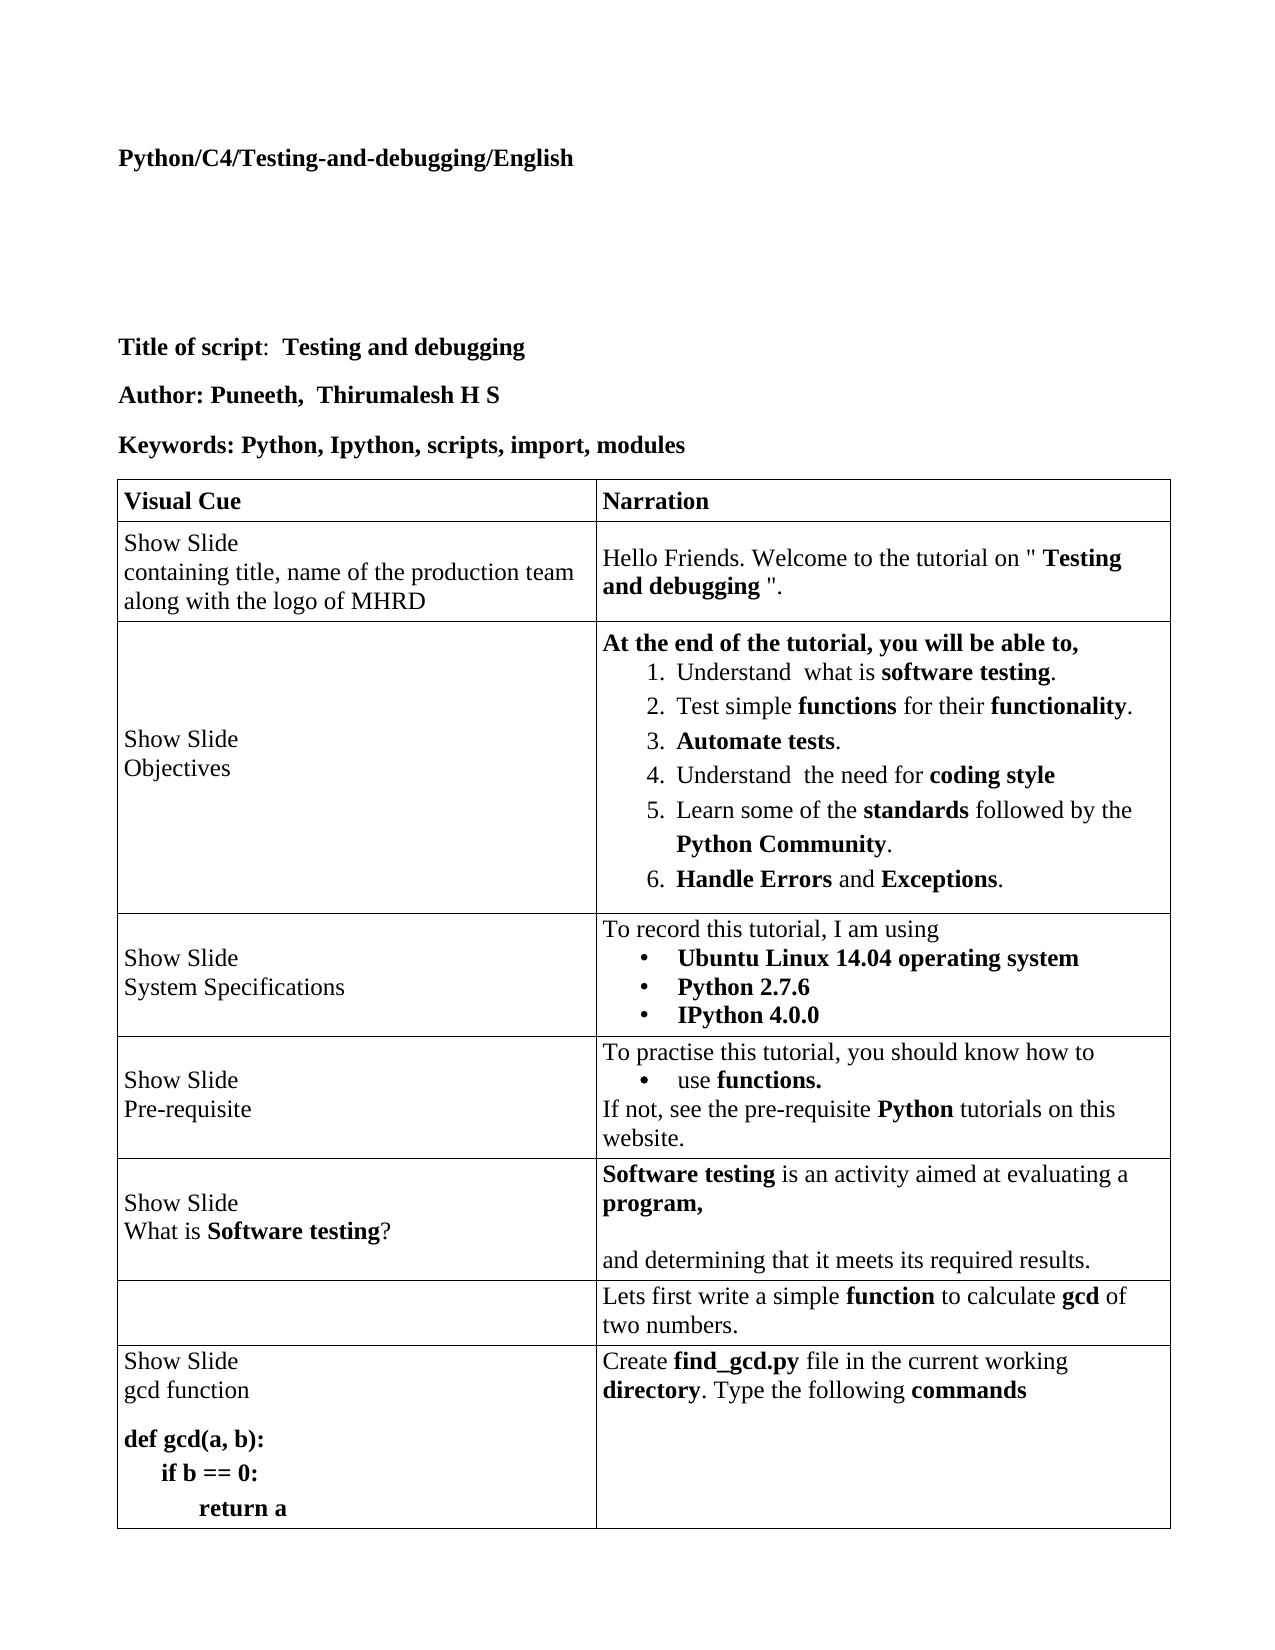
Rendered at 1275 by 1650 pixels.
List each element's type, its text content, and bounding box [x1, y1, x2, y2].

text Keywords: Python, Ipython, scripts, import, modules [118, 430, 1157, 458]
table_cell At the end of the tutorial, you will be able to, Understand what is software testing. Test simple functions for their functionality. Automate tests. Understand the need for coding style Learn some of the standards followed by the Python Community. Handle Errors and Exceptions. [597, 622, 1170, 913]
table_cell To practise this tutorial, you should know how to use functions. If not, see the pre-requisite Python tutorials on this website. [597, 1037, 1170, 1158]
subtitle Python/C4/Testing-and-debugging/English [118, 143, 1157, 172]
table_cell Show Slide gcd function def gcd(a, b): if b == 0: return a [118, 1346, 596, 1528]
table_cell Show Slide containing title, name of the production team along with the logo of MHRD [118, 522, 596, 621]
table_cell Show Slide What is Software testing? [118, 1159, 596, 1280]
table_header Narration [597, 480, 1170, 521]
table_cell Show Slide Objectives [118, 622, 596, 913]
table_cell To record this tutorial, I am using Ubuntu Linux 14.04 operating system Python 2.7.6 IPython 4.0.0 [597, 914, 1170, 1036]
table_cell Software testing is an activity aimed at evaluating a program, and determining that it meets its required results. [597, 1159, 1170, 1280]
text Author: Puneeth, Thirumalesh H S [118, 381, 1157, 409]
table_cell [118, 1281, 596, 1345]
table_cell Lets first write a simple function to calculate gcd of two numbers. [597, 1281, 1170, 1345]
table_cell Create find_gcd.py file in the current working directory. Type the following commands [597, 1346, 1170, 1528]
table_cell Show Slide Pre-requisite [118, 1037, 596, 1158]
text Title of script: Testing and debugging [118, 332, 1157, 360]
table_header Visual Cue [118, 480, 596, 521]
table_cell Hello Friends. Welcome to the tutorial on " Testing and debugging ". [597, 522, 1170, 621]
table_cell Show Slide System Specifications [118, 914, 596, 1036]
